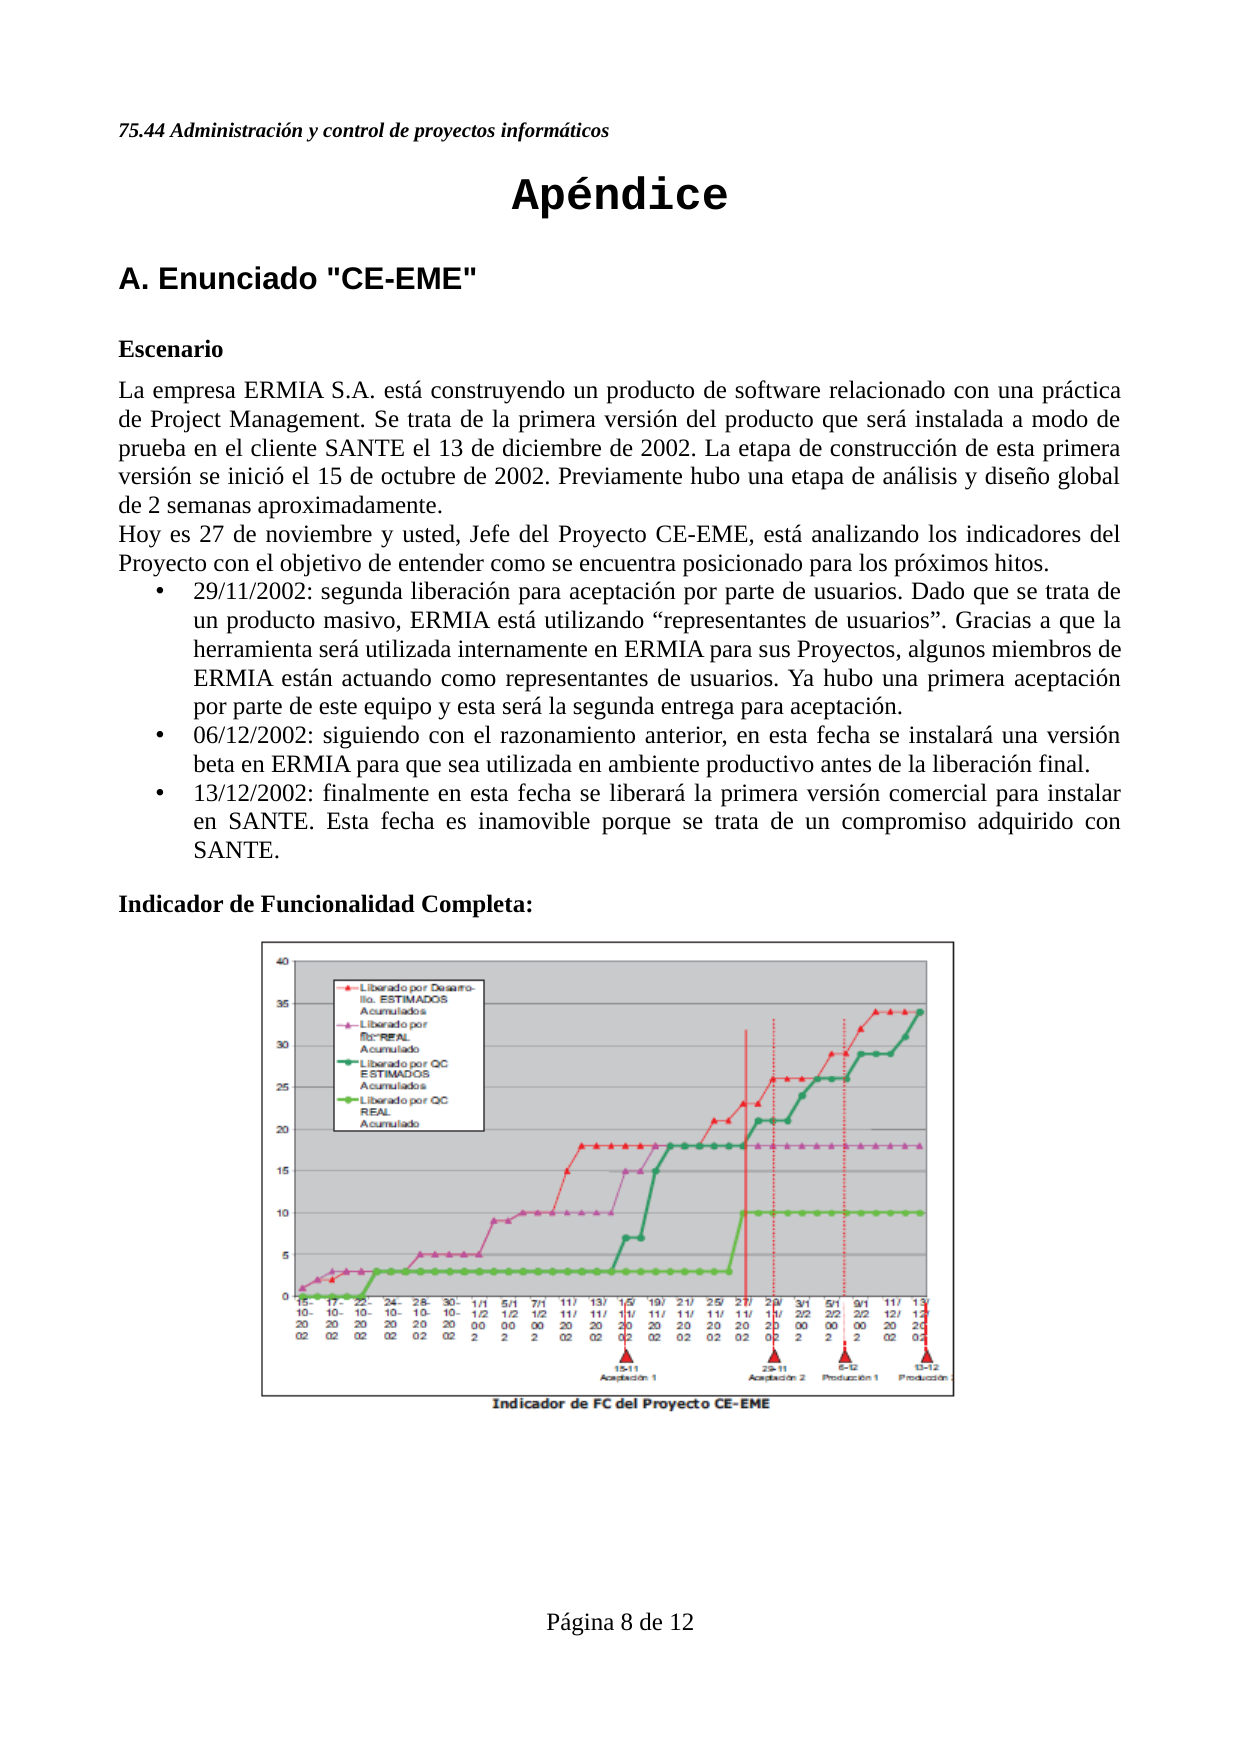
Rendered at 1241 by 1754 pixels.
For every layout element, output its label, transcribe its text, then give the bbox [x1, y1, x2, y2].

subtitle Apéndice [118, 172, 1122, 223]
text Indicador de Funcionalidad Completa: [118, 889, 1122, 918]
text Hoy es 27 de noviembre y usted, Jefe del Proyecto CE-EME, está analizando los indicadores del Proyecto con el objetivo de entender como se encuentra posicionado para los próximos hitos. [118, 519, 1122, 576]
picture [251, 930, 989, 1429]
text La empresa ERMIA S.A. está construyendo un producto de software relacionado con una práctica de Project Management. Se trata de la primera versión del producto que será instalada a modo de prueba en el cliente SANTE el 13 de diciembre de 2002. La etapa de construcción de esta primera versión se inició el 15 de octubre de 2002. Previamente hubo una etapa de análisis y diseño global de 2 semanas aproximadamente. [118, 375, 1122, 519]
list 06/12/2002: siguiendo con el razonamiento anterior, en esta fecha se instalará una versión beta en ERMIA para que sea utilizada en ambiente productivo antes de la liberación final. [156, 720, 1122, 778]
text Escenario [118, 334, 1122, 363]
list 29/11/2002: segunda liberación para aceptación por parte de usuarios. Dado que se trata de un producto masivo, ERMIA está utilizando “representantes de usuarios”. Gracias a que la herramienta será utilizada internamente en ERMIA para sus Proyectos, algunos miembros de ERMIA están actuando como representantes de usuarios. Ya hubo una primera aceptación por parte de este equipo y esta será la segunda entrega para aceptación. [156, 576, 1122, 720]
list 13/12/2002: finalmente en esta fecha se liberará la primera versión comercial para instalar en SANTE. Esta fecha es inamovible porque se trata de un compromiso adquirido con SANTE. [156, 778, 1122, 864]
subtitle A. Enunciado "CE-EME" [118, 260, 1122, 296]
